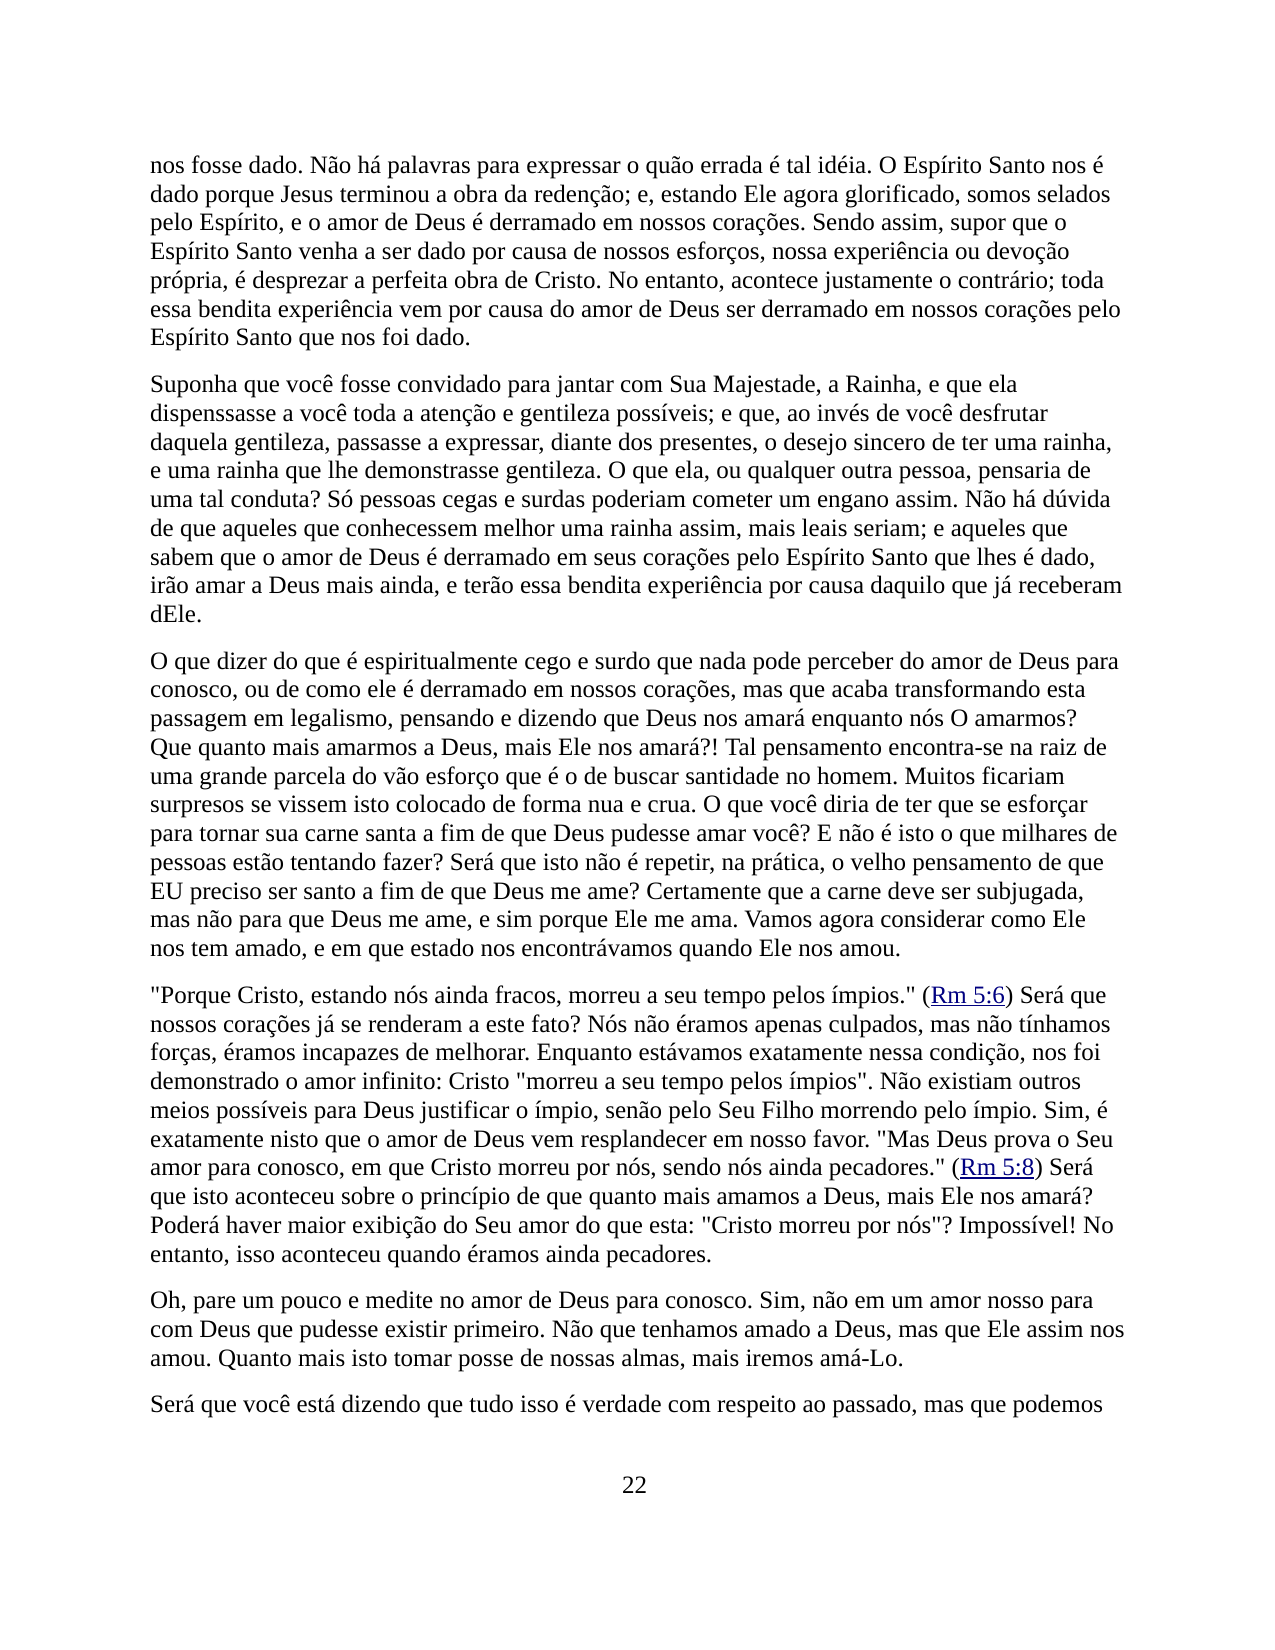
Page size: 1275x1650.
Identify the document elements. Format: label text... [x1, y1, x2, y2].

text Será que você está dizendo que tudo isso é verdade com respeito ao passado, mas que podemos [150, 1389, 1125, 1418]
text "Porque Cristo, estando nós ainda fracos, morreu a seu tempo pelos ímpios." (Rm 5:6) Será que nossos corações já se renderam a este fato? Nós não éramos apenas culpados, mas não tínhamos forças, éramos incapazes de melhorar. Enquanto estávamos exatamente nessa condição, nos foi demonstrado o amor infinito: Cristo "morreu a seu tempo pelos ímpios". Não existiam outros meios possíveis para Deus justificar o ímpio, senão pelo Seu Filho morrendo pelo ímpio. Sim, é exatamente nisto que o amor de Deus vem resplandecer em nosso favor. "Mas Deus prova o Seu amor para conosco, em que Cristo morreu por nós, sendo nós ainda pecadores." (Rm 5:8) Será que isto aconteceu sobre o princípio de que quanto mais amamos a Deus, mais Ele nos amará? Poderá haver maior exibição do Seu amor do que esta: "Cristo morreu por nós"? Impossível! No entanto, isso aconteceu quando éramos ainda pecadores. [150, 980, 1125, 1267]
text Oh, pare um pouco e medite no amor de Deus para conosco. Sim, não em um amor nosso para com Deus que pudesse existir primeiro. Não que tenhamos amado a Deus, mas que Ele assim nos amou. Quanto mais isto tomar posse de nossas almas, mais iremos amá-Lo. [150, 1285, 1125, 1372]
text Suponha que você fosse convidado para jantar com Sua Majestade, a Rainha, e que ela dispenssasse a você toda a atenção e gentileza possíveis; e que, ao invés de você desfrutar daquela gentileza, passasse a expressar, diante dos presentes, o desejo sincero de ter uma rainha, e uma rainha que lhe demonstrasse gentileza. O que ela, ou qualquer outra pessoa, pensaria de uma tal conduta? Só pessoas cegas e surdas poderiam cometer um engano assim. Não há dúvida de que aqueles que conhecessem melhor uma rainha assim, mais leais seriam; e aqueles que sabem que o amor de Deus é derramado em seus corações pelo Espírito Santo que lhes é dado, irão amar a Deus mais ainda, e terão essa bendita experiência por causa daquilo que já receberam dEle. [150, 369, 1125, 628]
text nos fosse dado. Não há palavras para expressar o quão errada é tal idéia. O Espírito Santo nos é dado porque Jesus terminou a obra da redenção; e, estando Ele agora glorificado, somos selados pelo Espírito, e o amor de Deus é derramado em nossos corações. Sendo assim, supor que o Espírito Santo venha a ser dado por causa de nossos esforços, nossa experiência ou devoção própria, é desprezar a perfeita obra de Cristo. No entanto, acontece justamente o contrário; toda essa bendita experiência vem por causa do amor de Deus ser derramado em nossos corações pelo Espírito Santo que nos foi dado. [150, 150, 1125, 351]
text O que dizer do que é espiritualmente cego e surdo que nada pode perceber do amor de Deus para conosco, ou de como ele é derramado em nossos corações, mas que acaba transformando esta passagem em legalismo, pensando e dizendo que Deus nos amará enquanto nós O amarmos? Que quanto mais amarmos a Deus, mais Ele nos amará?! Tal pensamento encontra-se na raiz de uma grande parcela do vão esforço que é o de buscar santidade no homem. Muitos ficariam surpresos se vissem isto colocado de forma nua e crua. O que você diria de ter que se esforçar para tornar sua carne santa a fim de que Deus pudesse amar você? E não é isto o que milhares de pessoas estão tentando fazer? Será que isto não é repetir, na prática, o velho pensamento de que EU preciso ser santo a fim de que Deus me ame? Certamente que a carne deve ser subjugada, mas não para que Deus me ame, e sim porque Ele me ama. Vamos agora considerar como Ele nos tem amado, e em que estado nos encontrávamos quando Ele nos amou. [150, 646, 1125, 962]
